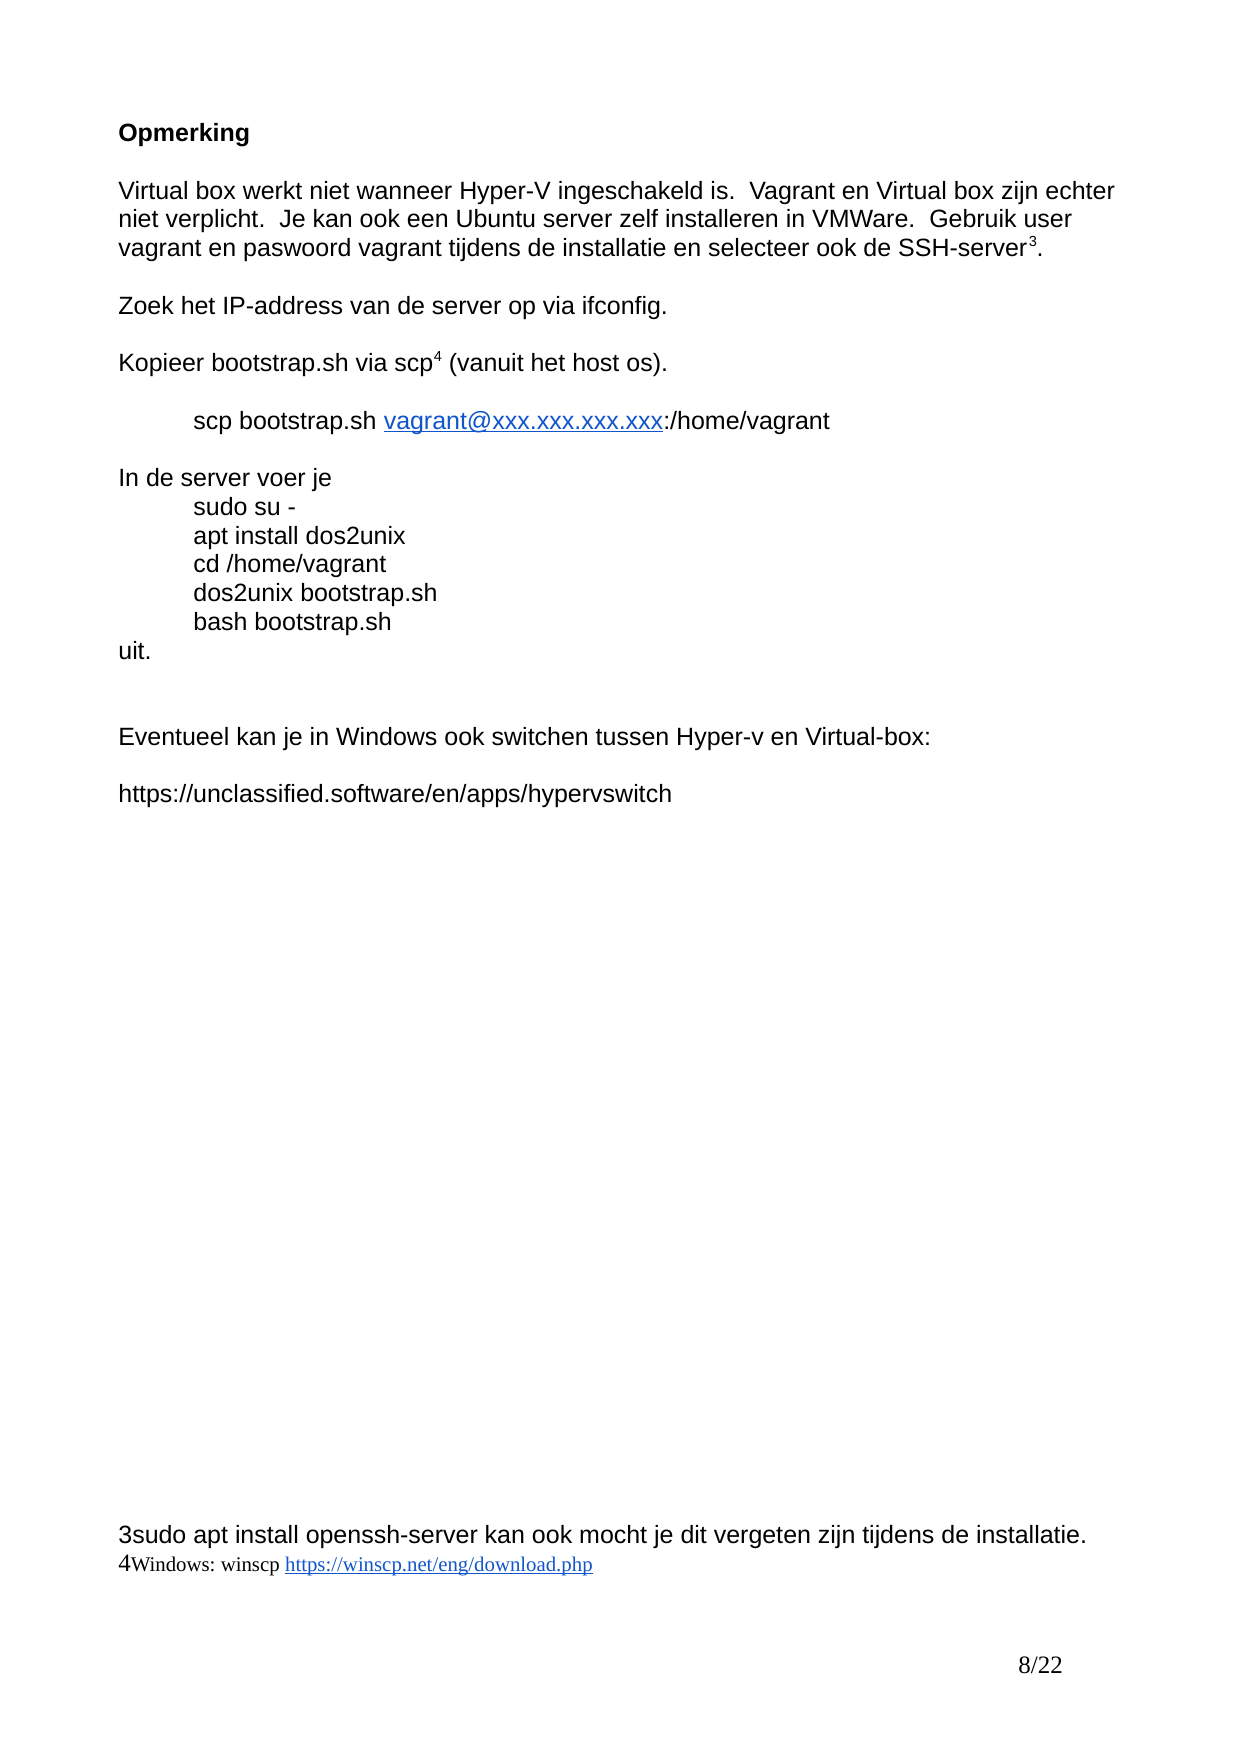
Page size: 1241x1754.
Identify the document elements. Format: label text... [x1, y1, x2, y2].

text In de server voer je [118, 463, 1122, 492]
text Kopieer bootstrap.sh via scp (vanuit het host os). [118, 348, 1122, 377]
text uit. [118, 636, 1122, 664]
text Opmerking [118, 118, 1122, 147]
text Eventueel kan je in Windows ook switchen tussen Hyper-v en Virtual-box: [118, 722, 1122, 751]
text https://unclassified.software/en/apps/hypervswitch [118, 779, 1122, 808]
text dos2unix bootstrap.sh [118, 578, 1122, 607]
text sudo su - [118, 492, 1122, 521]
text Zoek het IP-address van de server op via ifconfig. [118, 291, 1122, 319]
text apt install dos2unix [118, 521, 1122, 549]
text cd /home/vagrant [118, 549, 1122, 578]
text Virtual box werkt niet wanneer Hyper-V ingeschakeld is. Vagrant en Virtual box zijn echter niet verplicht. Je kan ook een Ubuntu server zelf installeren in VMWare. Gebruik user vagrant en paswoord vagrant tijdens de installatie en selecteer ook de SSH-server. [118, 176, 1122, 262]
text sudo apt install openssh-server kan ook mocht je dit vergeten zijn tijdens de installatie. [118, 1519, 1122, 1548]
text bash bootstrap.sh [118, 607, 1122, 636]
text Windows: winscp https://winscp.net/eng/download.php [118, 1548, 1122, 1577]
text scp bootstrap.sh vagrant@xxx.xxx.xxx.xxx:/home/vagrant [118, 406, 1122, 434]
